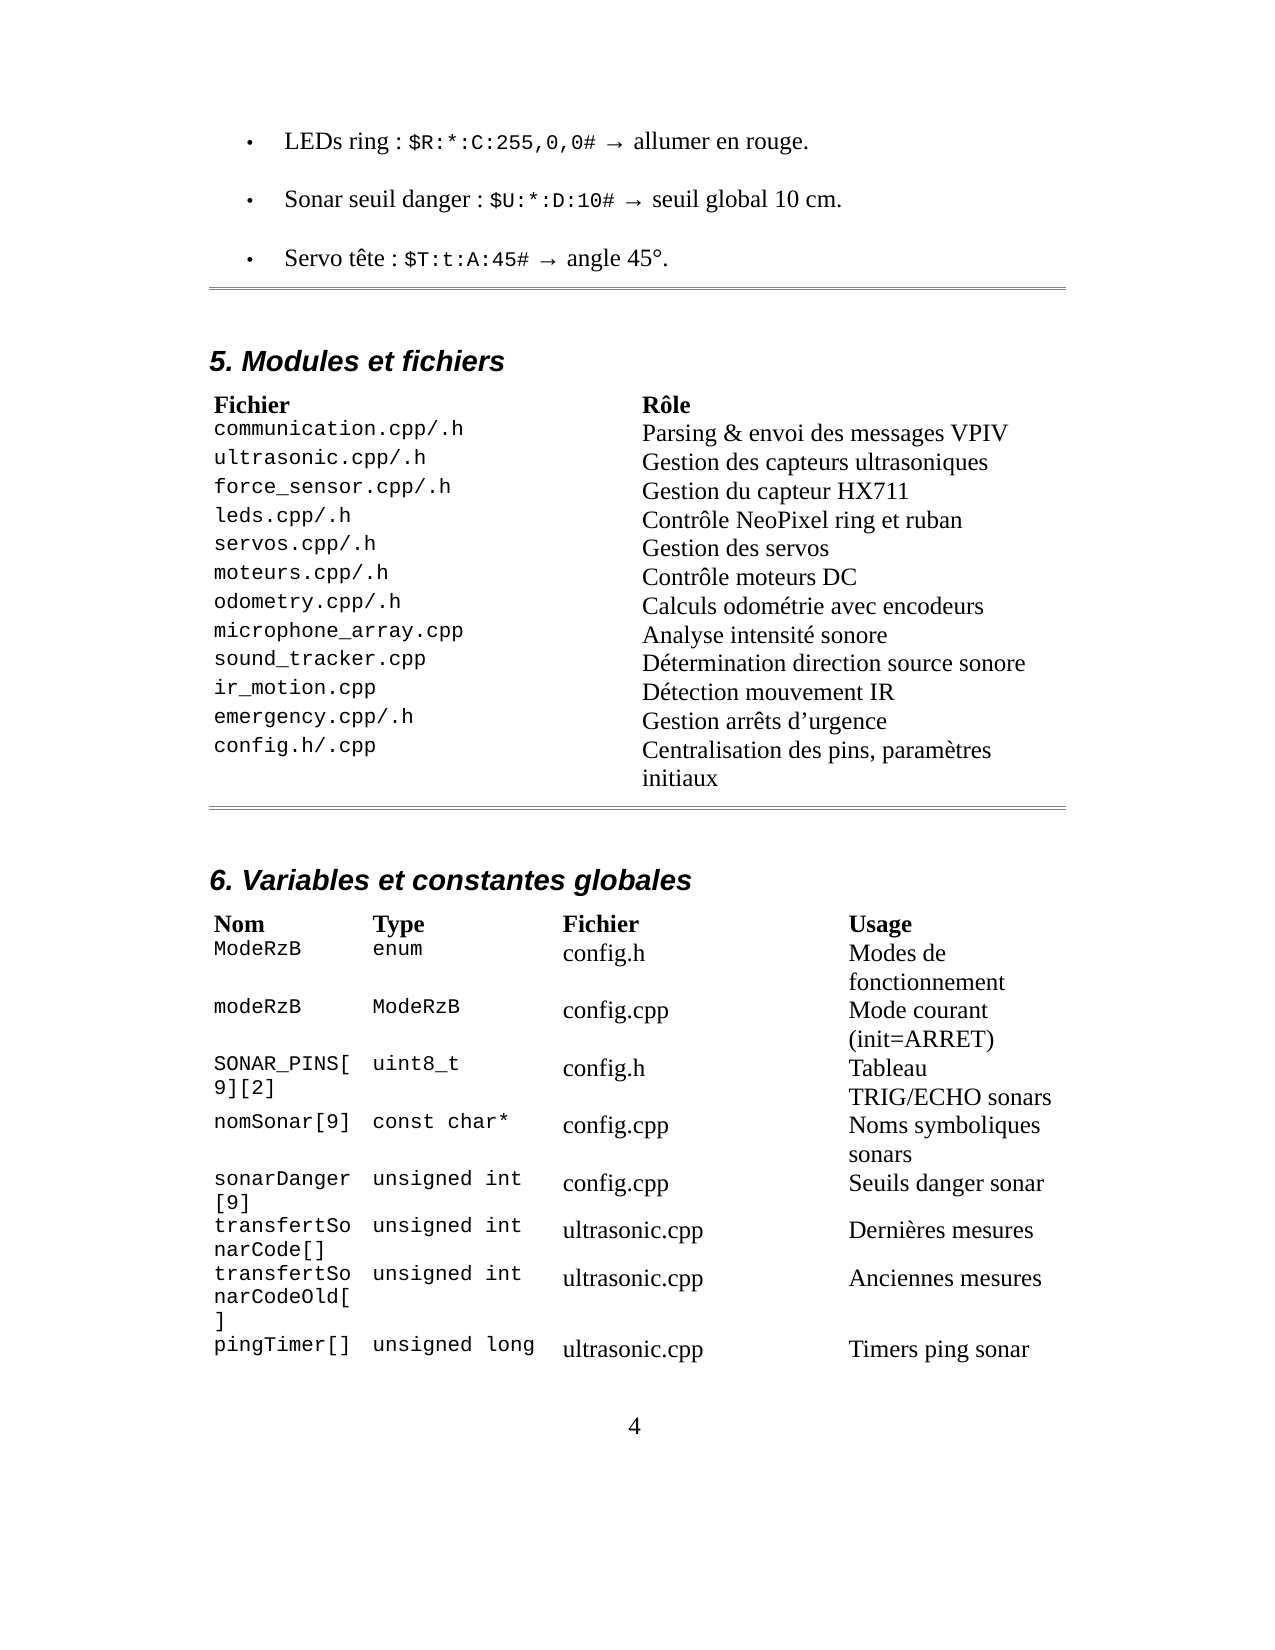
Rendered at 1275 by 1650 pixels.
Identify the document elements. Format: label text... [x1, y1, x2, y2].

table_cell transfertSonarCodeOld[] [209, 1263, 368, 1334]
table_cell ultrasonic.cpp [558, 1263, 844, 1334]
table_cell Dernières mesures [844, 1215, 1066, 1263]
list Servo tête : $T:t:A:45# → angle 45°. [247, 243, 1066, 272]
table_header Rôle [638, 390, 1066, 418]
table_cell Mode courant (init=ARRET) [844, 996, 1066, 1053]
table_cell sound_tracker.cpp [209, 649, 637, 677]
table_header Usage [844, 909, 1066, 938]
table_cell nomSonar[9] [209, 1111, 368, 1168]
table_cell Centralisation des pins, paramètres initiaux [638, 735, 1066, 792]
table_cell unsigned int [368, 1168, 558, 1215]
table_cell config.h [558, 938, 844, 996]
table_cell ModeRzB [368, 996, 558, 1053]
table_cell Gestion des capteurs ultrasoniques [638, 447, 1066, 476]
table_cell Gestion arrêts d’urgence [638, 706, 1066, 735]
table_header Type [368, 909, 558, 938]
table_cell Gestion du capteur HX711 [638, 476, 1066, 505]
table_cell unsigned int [368, 1215, 558, 1263]
table_cell ultrasonic.cpp [558, 1215, 844, 1263]
table_cell config.cpp [558, 1168, 844, 1215]
table_cell Noms symboliques sonars [844, 1111, 1066, 1168]
table_cell Modes de fonctionnement [844, 938, 1066, 996]
subtitle 5. Modules et fichiers [209, 344, 1066, 377]
table_header Fichier [558, 909, 844, 938]
table_cell Contrôle moteurs DC [638, 562, 1066, 591]
table_cell ModeRzB [209, 938, 368, 996]
table_cell ultrasonic.cpp [558, 1334, 844, 1362]
list Sonar seuil danger : $U:*:D:10# → seuil global 10 cm. [247, 184, 1066, 243]
table_cell unsigned long [368, 1334, 558, 1362]
table_cell force_sensor.cpp/.h [209, 476, 637, 505]
table_cell communication.cpp/.h [209, 419, 637, 447]
table_cell uint8_t [368, 1053, 558, 1111]
table_cell Gestion des servos [638, 534, 1066, 562]
table_cell const char* [368, 1111, 558, 1168]
table_cell enum [368, 938, 558, 996]
table_cell Timers ping sonar [844, 1334, 1066, 1362]
table_cell moteurs.cpp/.h [209, 562, 637, 591]
table_cell Détermination direction source sonore [638, 649, 1066, 677]
table_cell unsigned int [368, 1263, 558, 1334]
table_cell config.cpp [558, 996, 844, 1053]
table_cell transfertSonarCode[] [209, 1215, 368, 1263]
table_cell sonarDanger[9] [209, 1168, 368, 1215]
table_cell ir_motion.cpp [209, 677, 637, 706]
table_cell Calculs odométrie avec encodeurs [638, 591, 1066, 620]
table_cell modeRzB [209, 996, 368, 1053]
table_cell Seuils danger sonar [844, 1168, 1066, 1215]
table_cell Détection mouvement IR [638, 677, 1066, 706]
table_cell Parsing & envoi des messages VPIV [638, 419, 1066, 447]
table_cell Analyse intensité sonore [638, 620, 1066, 648]
table_cell leds.cpp/.h [209, 505, 637, 533]
table_cell Tableau TRIG/ECHO sonars [844, 1053, 1066, 1111]
table_cell pingTimer[] [209, 1334, 368, 1362]
list LEDs ring : $R:*:C:255,0,0# → allumer en rouge. [247, 126, 1066, 184]
table_cell Anciennes mesures [844, 1263, 1066, 1334]
table_cell emergency.cpp/.h [209, 706, 637, 735]
table_cell SONAR_PINS[9][2] [209, 1053, 368, 1111]
table_cell config.cpp [558, 1111, 844, 1168]
subtitle 6. Variables et constantes globales [209, 863, 1066, 897]
table_header Fichier [209, 390, 637, 418]
table_cell config.h/.cpp [209, 735, 637, 792]
table_header Nom [209, 909, 368, 938]
table_cell servos.cpp/.h [209, 534, 637, 562]
table_cell odometry.cpp/.h [209, 591, 637, 620]
table_cell microphone_array.cpp [209, 620, 637, 648]
table_cell Contrôle NeoPixel ring et ruban [638, 505, 1066, 533]
table_cell ultrasonic.cpp/.h [209, 447, 637, 476]
table_cell config.h [558, 1053, 844, 1111]
